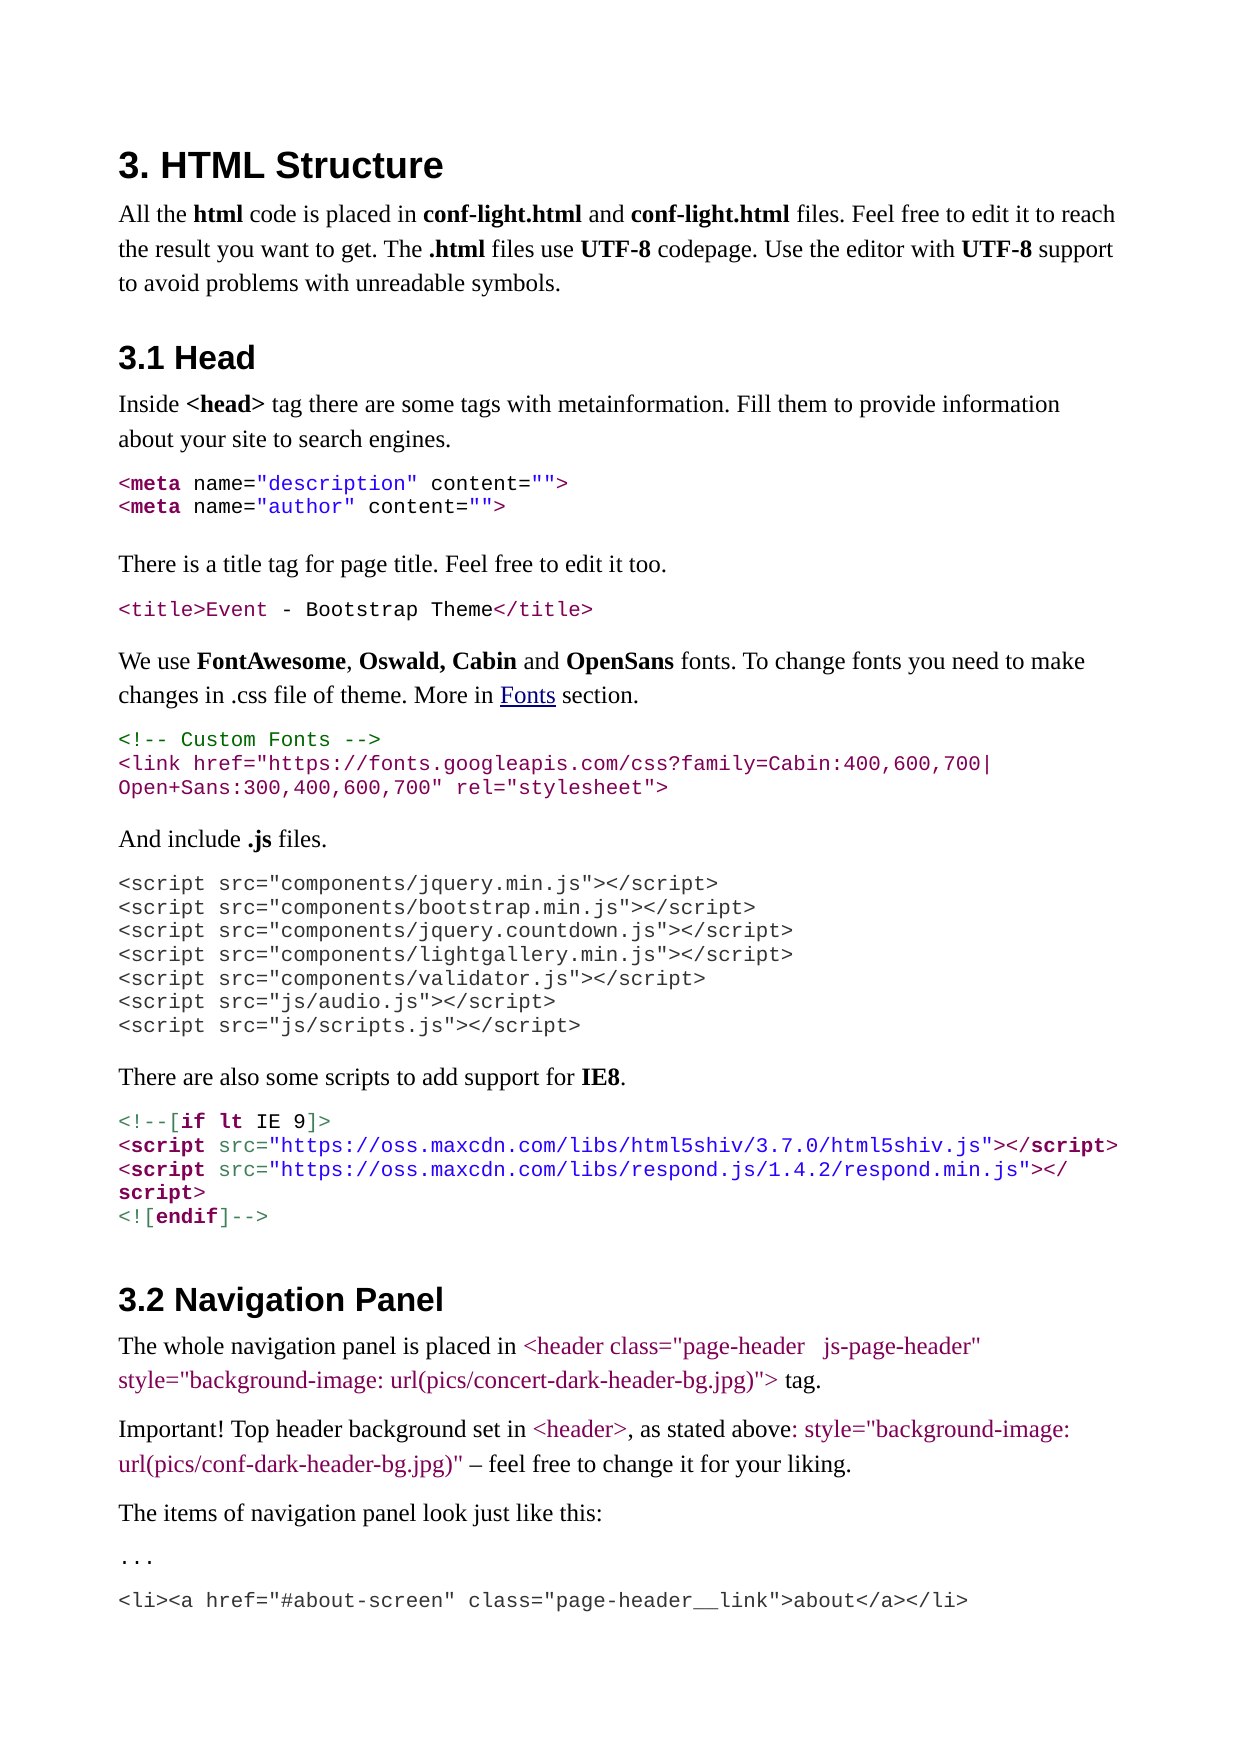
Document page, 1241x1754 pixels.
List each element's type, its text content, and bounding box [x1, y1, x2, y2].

text Important! Top header background set in <header>, as stated above: style="background-image: url(pics/conf-dark-header-bg.jpg)" – feel free to change it for your liking. [118, 1414, 1122, 1478]
text And include .js files. [118, 824, 1122, 853]
text <![endif]--> [118, 1206, 1122, 1229]
subtitle 3.1 Head [118, 338, 1122, 377]
text <meta name="author" content=""> [118, 496, 1122, 520]
text <script src="https://oss.maxcdn.com/libs/html5shiv/3.7.0/html5shiv.js"></script> [118, 1135, 1122, 1159]
text ... [118, 1547, 1122, 1571]
text The whole navigation panel is placed in <header class="page-header js-page-header" style="background-image: url(pics/concert-dark-header-bg.jpg)"> tag. [118, 1331, 1122, 1394]
text We use FontAwesome, Oswald, Cabin and OpenSans fonts. To change fonts you need to make changes in .css file of theme. More in Fonts section. [118, 646, 1122, 709]
text <script src="js/audio.js"></script> [118, 991, 1122, 1015]
text <script src="components/jquery.countdown.js"></script> [118, 920, 1122, 944]
text All the html code is placed in conf-light.html and conf-light.html files. Feel free to edit it to reach the result you want to get. The .html files use UTF-8 codepage. Use the editor with UTF-8 support to avoid problems with unreadable symbols. [118, 199, 1122, 297]
subtitle 3.2 Navigation Panel [118, 1280, 1122, 1318]
text There are also some scripts to add support for IE8. [118, 1062, 1122, 1091]
text <li><a href="#about-screen" class="page-header__link">about</a></li> [118, 1590, 1122, 1614]
text There is a title tag for page title. Feel free to edit it too. [118, 549, 1122, 578]
text <meta name="description" content=""> [118, 473, 1122, 496]
text <title>Event - Bootstrap Theme</title> [118, 599, 1122, 622]
text <script src="components/lightgallery.min.js"></script> [118, 944, 1122, 968]
text Inside <head> tag there are some tags with metainformation. Fill them to provide information about your site to search engines. [118, 389, 1122, 452]
text <script src="https://oss.maxcdn.com/libs/respond.js/1.4.2/respond.min.js"></script> [118, 1159, 1122, 1206]
text The items of navigation panel look just like this: [118, 1498, 1122, 1527]
text <!--[if lt IE 9]> [118, 1111, 1122, 1135]
text <script src="components/jquery.min.js"></script> [118, 873, 1122, 897]
text <!-- Custom Fonts --> [118, 729, 1122, 753]
text <script src="components/validator.js"></script> [118, 968, 1122, 991]
subtitle 3. HTML Structure [118, 143, 1122, 187]
text <script src="js/scripts.js"></script> [118, 1015, 1122, 1039]
text <link href="https://fonts.googleapis.com/css?family=Cabin:400,600,700|Open+Sans:300,400,600,700" rel="stylesheet"> [118, 753, 1122, 800]
text <script src="components/bootstrap.min.js"></script> [118, 897, 1122, 920]
